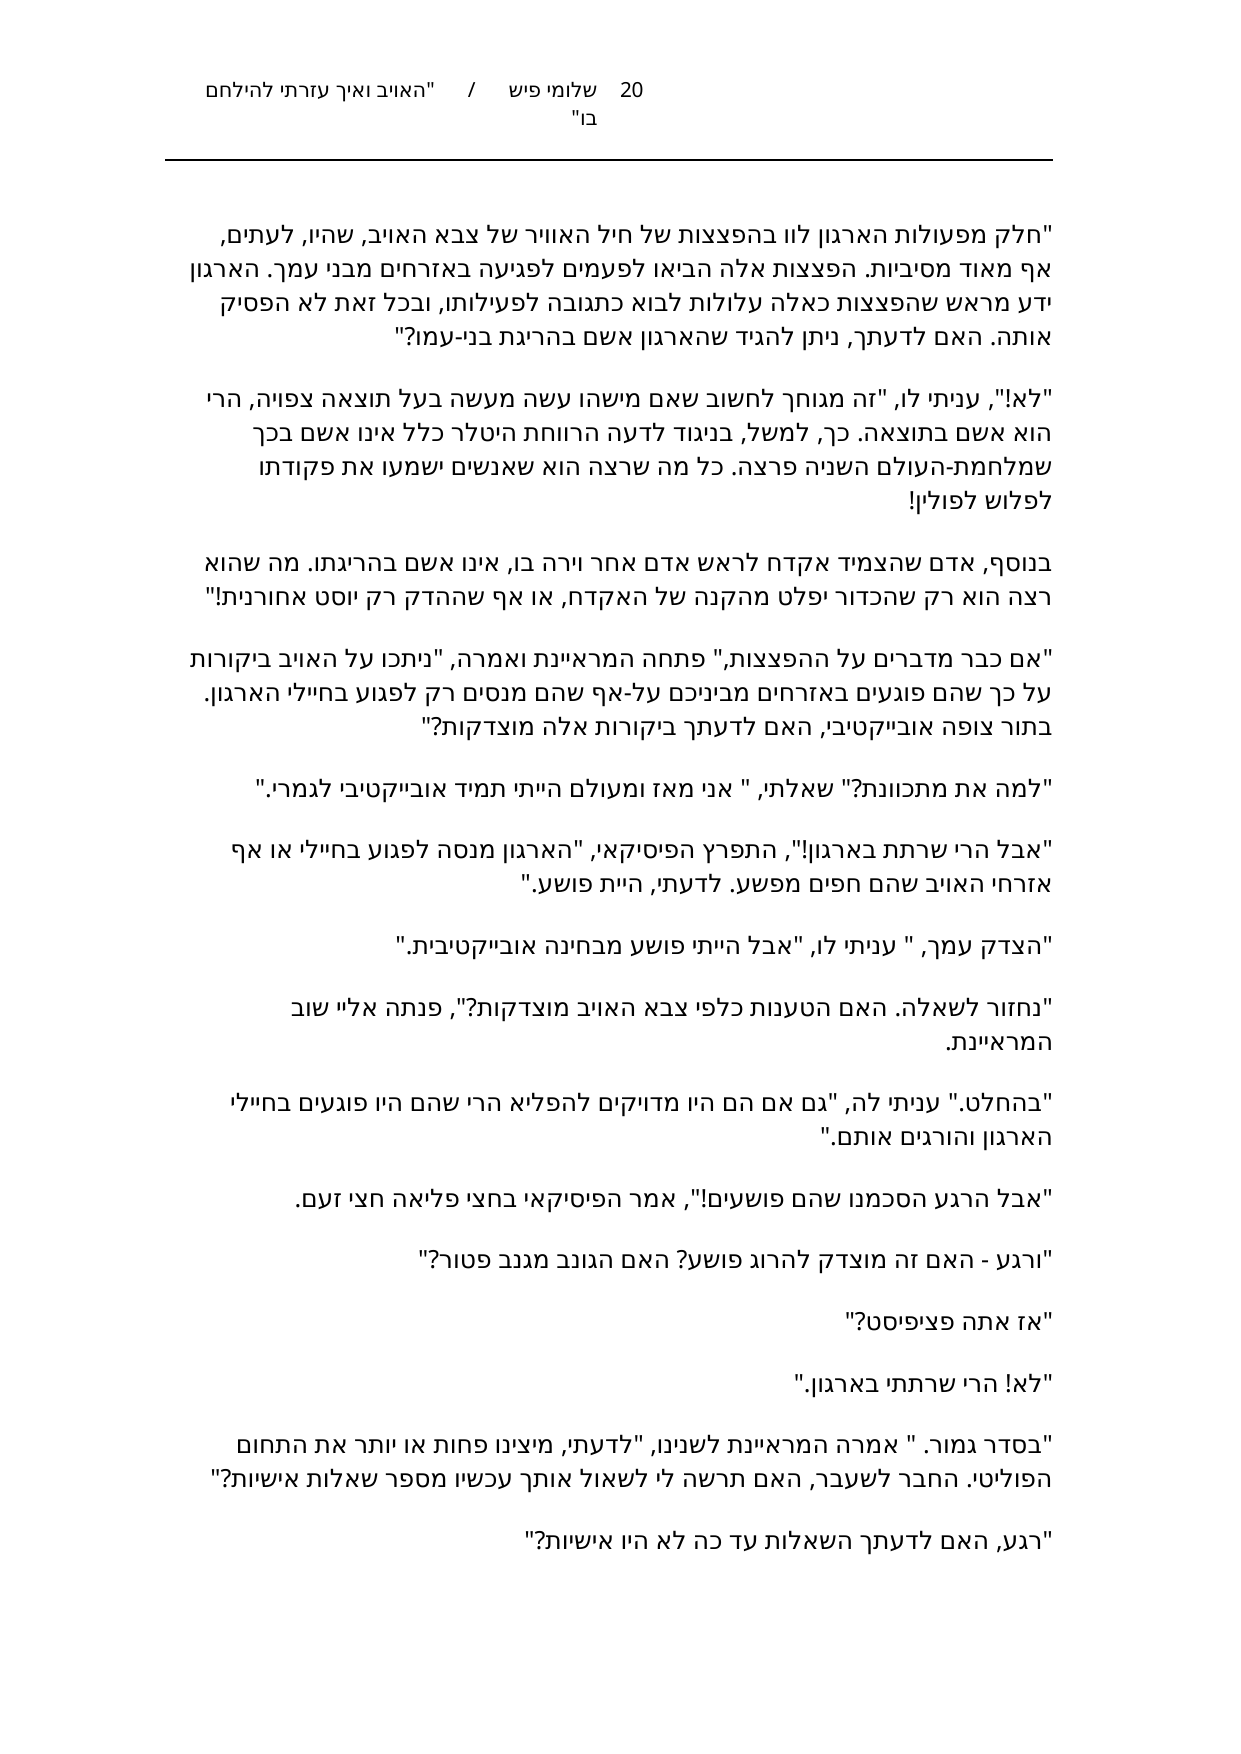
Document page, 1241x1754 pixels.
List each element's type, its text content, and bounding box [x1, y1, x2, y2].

text "הצדק עמך, " עניתי לו, "אבל הייתי פושע מבחינה אובייקטיבית." [187, 927, 1053, 961]
text "בהחלט." עניתי לה, "גם אם הם היו מדויקים להפליא הרי שהם היו פוגעים בחיילי הארגון והורגים אותם." [187, 1085, 1053, 1153]
text "ורגע - האם זה מוצדק להרוג פושע? האם הגונב מגנב פטור?" [187, 1242, 1053, 1276]
text "נחזור לשאלה. האם הטענות כלפי צבא האויב מוצדקות?", פנתה אליי שוב המראיינת. [187, 989, 1053, 1057]
text "אם כבר מדברים על ההפצצות," פתחה המראיינת ואמרה, "ניתכו על האויב ביקורות על כך שהם פוגעים באזרחים מביניכם על-אף שהם מנסים רק לפגוע בחיילי הארגון. בתור צופה אובייקטיבי, האם לדעתך ביקורות אלה מוצדקות?" [187, 641, 1053, 742]
text "למה את מתכוונת?" שאלתי, " אני מאז ומעולם הייתי תמיד אובייקטיבי לגמרי." [187, 770, 1053, 804]
text בנוסף, אדם שהצמיד אקדח לראש אדם אחר וירה בו, אינו אשם בהריגתו. מה שהוא רצה הוא רק שהכדור יפלט מהקנה של האקדח, או אף שההדק רק יוסט אחורנית!" [187, 545, 1053, 613]
text "בסדר גמור. " אמרה המראיינת לשנינו, "לדעתי, מיצינו פחות או יותר את התחום הפוליטי. החבר לשעבר, האם תרשה לי לשאול אותך עכשיו מספר שאלות אישיות?" [187, 1427, 1053, 1495]
text "אז אתה פציפיסט?" [187, 1304, 1053, 1338]
text "רגע, האם לדעתך השאלות עד כה לא היו אישיות?" [187, 1523, 1053, 1557]
text "חלק מפעולות הארגון לוו בהפצצות של חיל האוויר של צבא האויב, שהיו, לעתים, אף מאוד מסיביות. הפצצות אלה הביאו לפעמים לפגיעה באזרחים מבני עמך. הארגון ידע מראש שהפצצות כאלה עלולות לבוא כתגובה לפעילותו, ובכל זאת לא הפסיק אותה. האם לדעתך, ניתן להגיד שהארגון אשם בהריגת בני-עמו?" [187, 217, 1053, 353]
text "אבל הרי שרתת בארגון!", התפרץ הפיסיקאי, "הארגון מנסה לפגוע בחיילי או אף אזרחי האויב שהם חפים מפשע. לדעתי, היית פושע." [187, 832, 1053, 900]
text "לא! הרי שרתתי בארגון." [187, 1365, 1053, 1399]
text "לא!", עניתי לו, "זה מגוחך לחשוב שאם מישהו עשה מעשה בעל תוצאה צפויה, הרי הוא אשם בתוצאה. כך, למשל, בניגוד לדעה הרווחת היטלר כלל אינו אשם בכך שמלחמת-העולם השניה פרצה. כל מה שרצה הוא שאנשים ישמעו את פקודתו לפלוש לפולין! [187, 381, 1053, 517]
text "אבל הרגע הסכמנו שהם פושעים!", אמר הפיסיקאי בחצי פליאה חצי זעם. [187, 1180, 1053, 1214]
